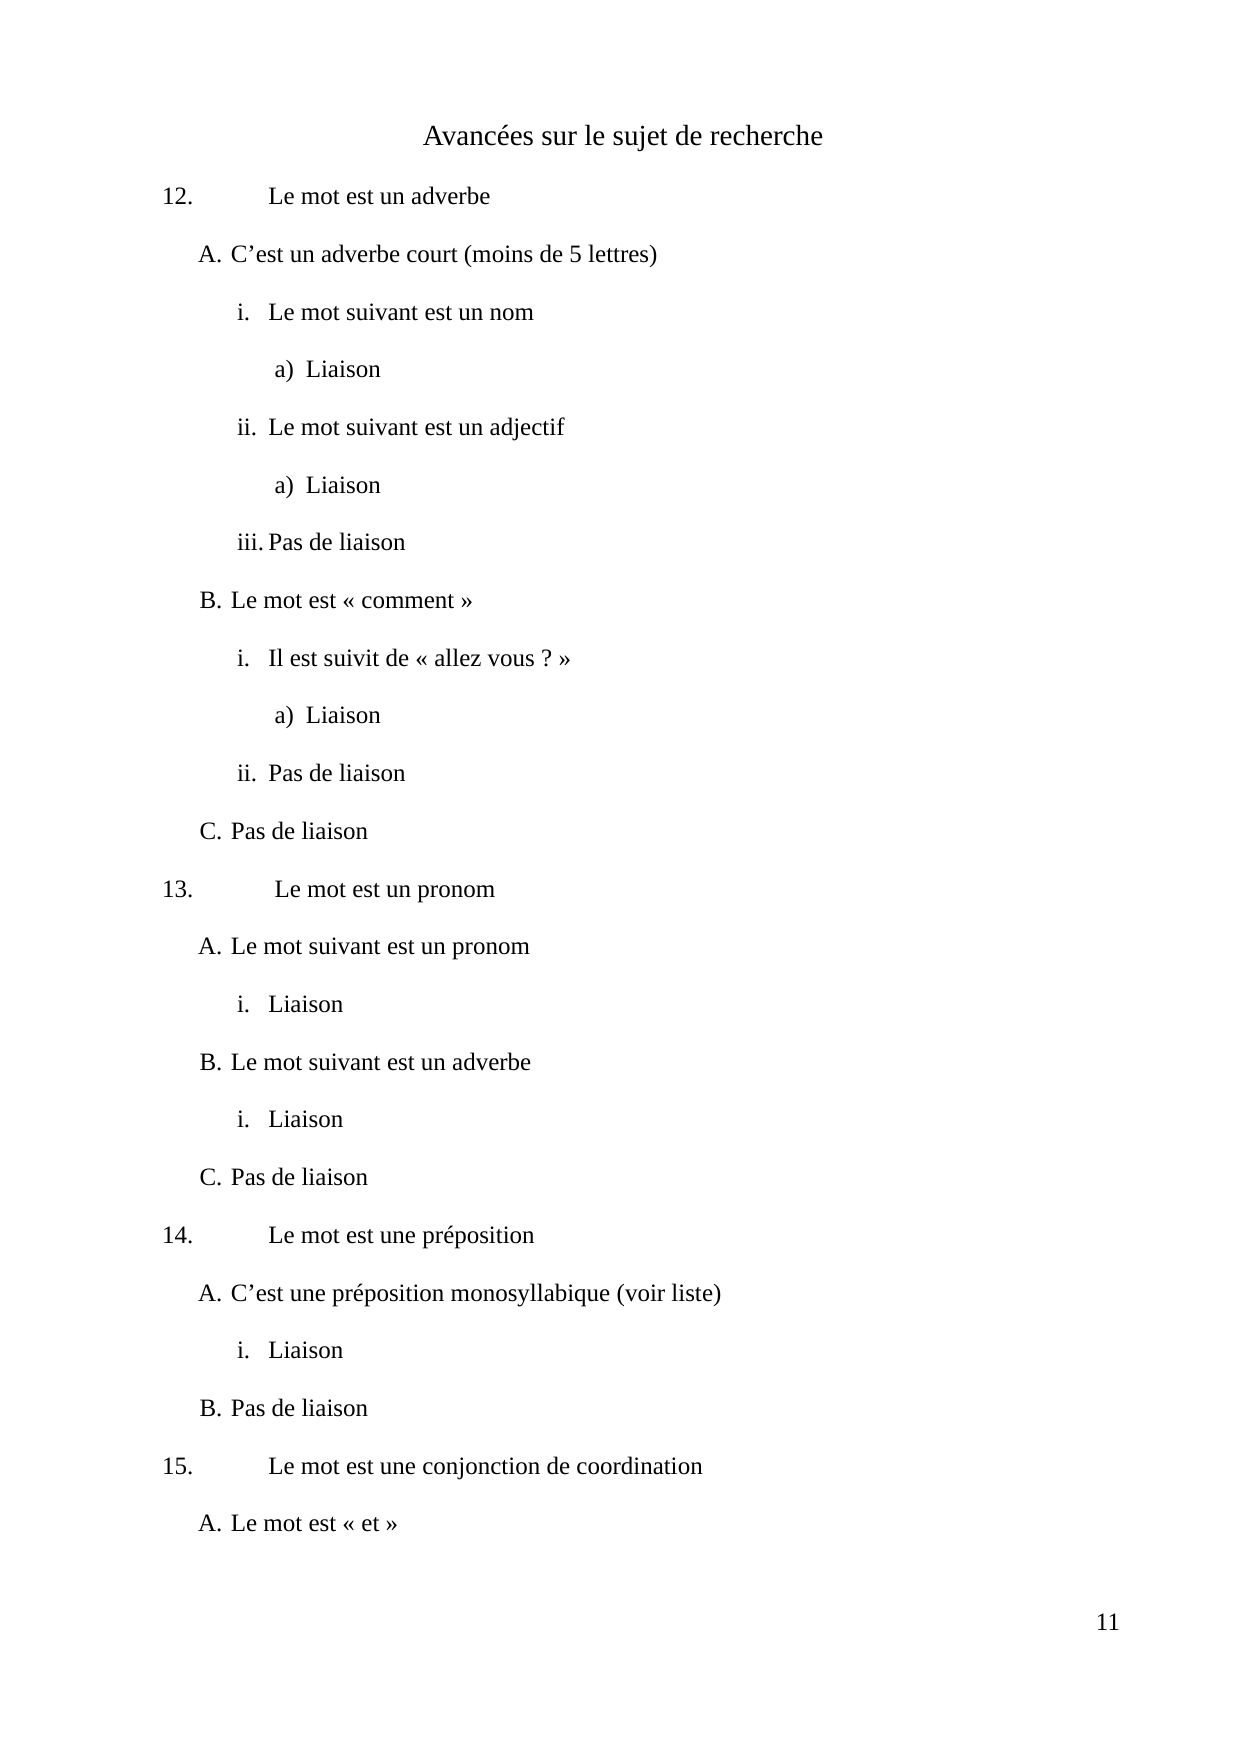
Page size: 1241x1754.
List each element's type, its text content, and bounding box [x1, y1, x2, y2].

list Liaison [231, 989, 1122, 1018]
list Pas de liaison [193, 816, 1122, 845]
list Il est suivit de « allez vous ? » [231, 643, 1122, 672]
list Liaison [231, 1104, 1122, 1133]
list Le mot est un pronom [156, 874, 1122, 902]
list Pas de liaison [193, 1162, 1122, 1191]
list Le mot est une conjonction de coordination [156, 1451, 1122, 1479]
list Pas de liaison [193, 1393, 1122, 1422]
list C’est une préposition monosyllabique (voir liste) [193, 1278, 1122, 1306]
list C’est un adverbe court (moins de 5 lettres) [193, 239, 1122, 268]
list Pas de liaison [231, 758, 1122, 787]
list Liaison [268, 354, 1122, 383]
list Le mot est une préposition [156, 1220, 1122, 1249]
list Le mot est « et » [193, 1508, 1122, 1537]
list Le mot suivant est un adjectif [231, 412, 1122, 441]
list Liaison [268, 470, 1122, 498]
list Le mot est « comment » [193, 585, 1122, 614]
list Le mot suivant est un pronom [193, 931, 1122, 960]
list Le mot suivant est un adverbe [193, 1047, 1122, 1076]
list Liaison [268, 701, 1122, 729]
list Le mot est un adverbe [156, 181, 1122, 210]
list Le mot suivant est un nom [231, 297, 1122, 325]
list Pas de liaison [231, 527, 1122, 556]
list Liaison [231, 1335, 1122, 1364]
